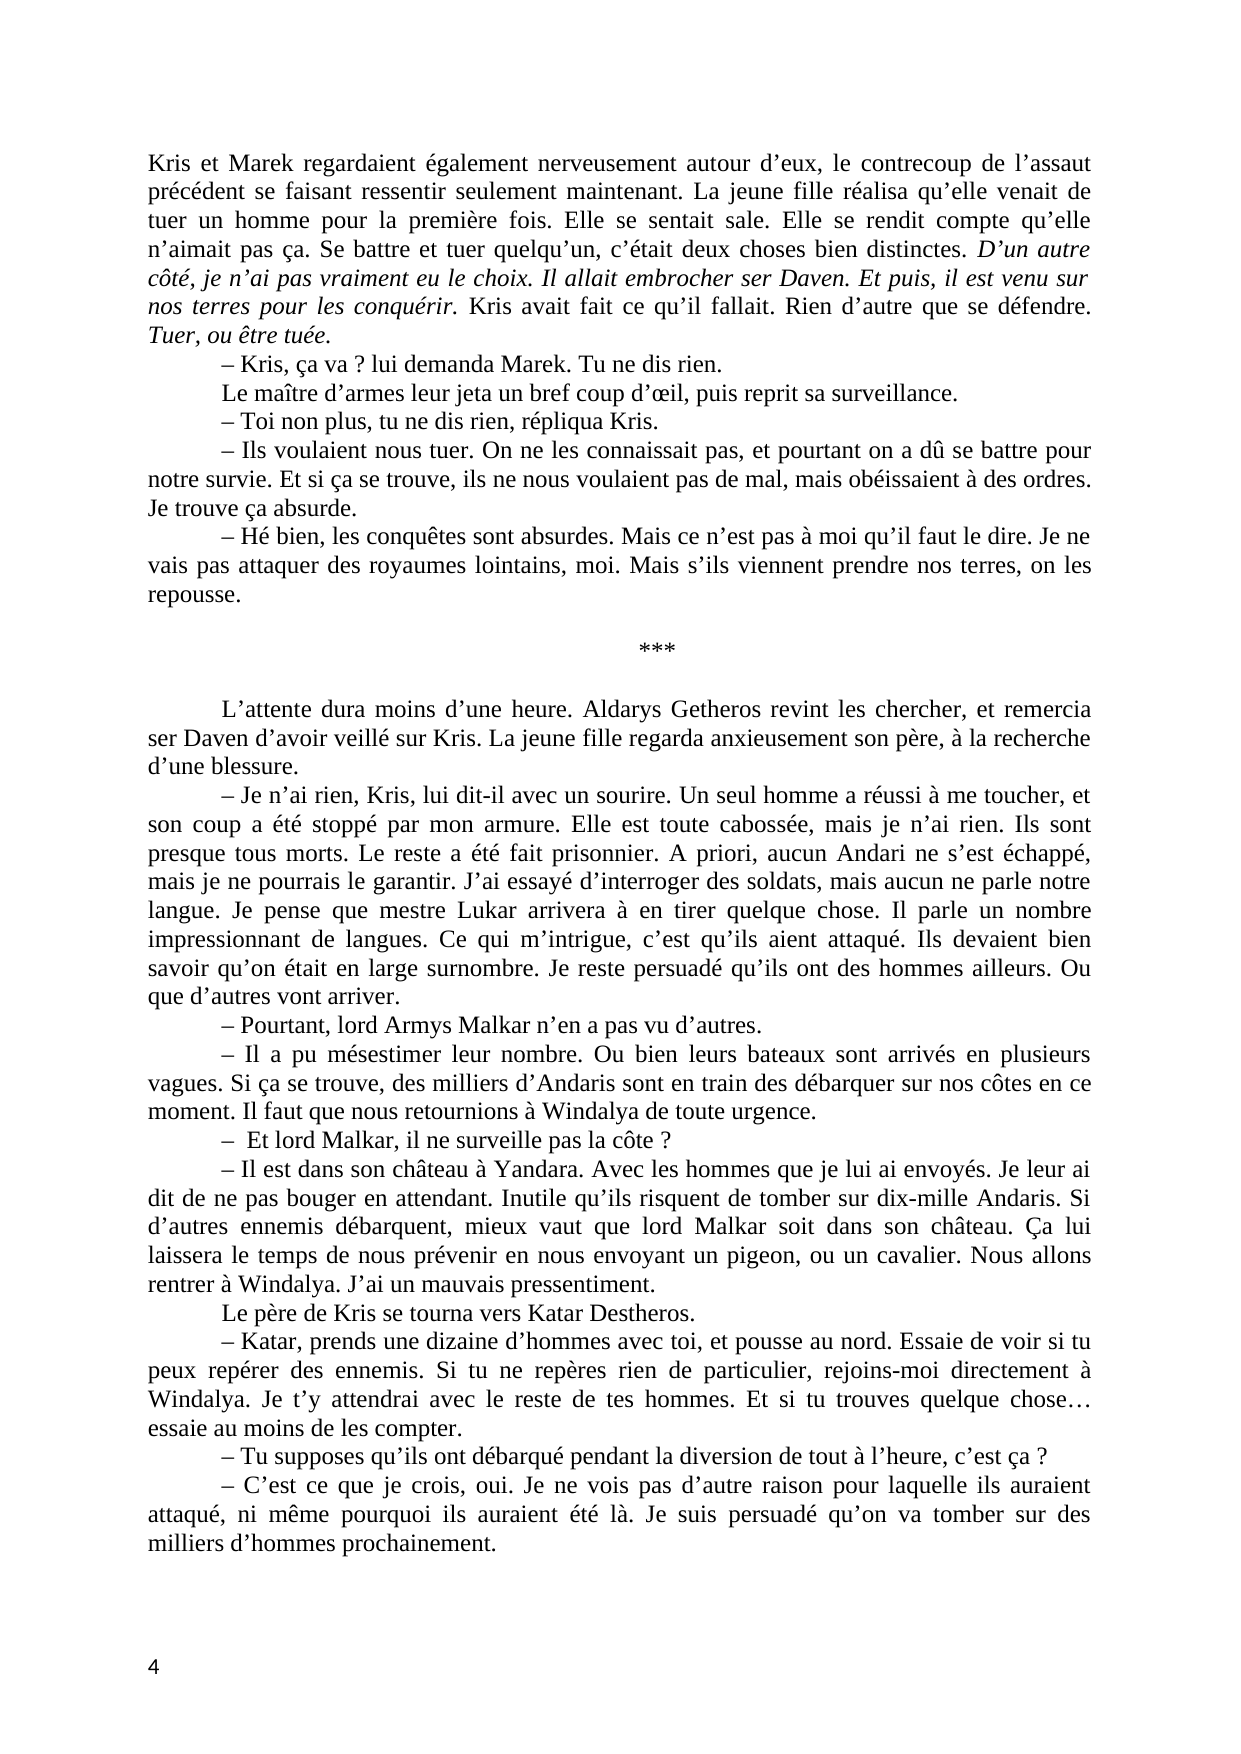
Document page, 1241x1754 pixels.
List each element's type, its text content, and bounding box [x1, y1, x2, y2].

text Kris et Marek regardaient également nerveusement autour d’eux, le contrecoup de l’assaut précédent se faisant ressentir seulement maintenant. La jeune fille réalisa qu’elle venait de tuer un homme pour la première fois. Elle se sentait sale. Elle se rendit compte qu’elle n’aimait pas ça. Se battre et tuer quelqu’un, c’était deux choses bien distinctes. D’un autre côté, je n’ai pas vraiment eu le choix. Il allait embrocher ser Daven. Et puis, il est venu sur nos terres pour les conquérir. Kris avait fait ce qu’il fallait. Rien d’autre que se défendre. Tuer, ou être tuée. [148, 148, 1093, 349]
text – Pourtant, lord Armys Malkar n’en a pas vu d’autres. [148, 1010, 1093, 1039]
text – Katar, prends une dizaine d’hommes avec toi, et pousse au nord. Essaie de voir si tu peux repérer des ennemis. Si tu ne repères rien de particulier, rejoins-moi directement à Windalya. Je t’y attendrai avec le reste de tes hommes. Et si tu trouves quelque chose… essaie au moins de les compter. [148, 1326, 1093, 1441]
text – C’est ce que je crois, oui. Je ne vois pas d’autre raison pour laquelle ils auraient attaqué, ni même pourquoi ils auraient été là. Je suis persuadé qu’on va tomber sur des milliers d’hommes prochainement. [148, 1470, 1093, 1556]
text – Il est dans son château à Yandara. Avec les hommes que je lui ai envoyés. Je leur ai dit de ne pas bouger en attendant. Inutile qu’ils risquent de tomber sur dix-mille Andaris. Si d’autres ennemis débarquent, mieux vaut que lord Malkar soit dans son château. Ça lui laissera le temps de nous prévenir en nous envoyant un pigeon, ou un cavalier. Nous allons rentrer à Windalya. J’ai un mauvais pressentiment. [148, 1154, 1093, 1298]
text – Et lord Malkar, il ne surveille pas la côte ? [148, 1125, 1093, 1154]
text – Il a pu mésestimer leur nombre. Ou bien leurs bateaux sont arrivés en plusieurs vagues. Si ça se trouve, des milliers d’Andaris sont en train des débarquer sur nos côtes en ce moment. Il faut que nous retournions à Windalya de toute urgence. [148, 1039, 1093, 1125]
text – Hé bien, les conquêtes sont absurdes. Mais ce n’est pas à moi qu’il faut le dire. Je ne vais pas attaquer des royaumes lointains, moi. Mais s’ils viennent prendre nos terres, on les repousse. [148, 521, 1093, 608]
text – Je n’ai rien, Kris, lui dit-il avec un sourire. Un seul homme a réussi à me toucher, et son coup a été stoppé par mon armure. Elle est toute cabossée, mais je n’ai rien. Ils sont presque tous morts. Le reste a été fait prisonnier. A priori, aucun Andari ne s’est échappé, mais je ne pourrais le garantir. J’ai essayé d’interroger des soldats, mais aucun ne parle notre langue. Je pense que mestre Lukar arrivera à en tirer quelque chose. Il parle un nombre impressionnant de langues. Ce qui m’intrigue, c’est qu’ils aient attaqué. Ils devaient bien savoir qu’on était en large surnombre. Je reste persuadé qu’ils ont des hommes ailleurs. Ou que d’autres vont arriver. [148, 780, 1093, 1010]
text – Ils voulaient nous tuer. On ne les connaissait pas, et pourtant on a dû se battre pour notre survie. Et si ça se trouve, ils ne nous voulaient pas de mal, mais obéissaient à des ordres. Je trouve ça absurde. [148, 435, 1093, 521]
text Le père de Kris se tourna vers Katar Destheros. [148, 1298, 1093, 1326]
text – Tu supposes qu’ils ont débarqué pendant la diversion de tout à l’heure, c’est ça ? [148, 1441, 1093, 1470]
text – Kris, ça va ? lui demanda Marek. Tu ne dis rien. [148, 349, 1093, 378]
text L’attente dura moins d’une heure. Aldarys Getheros revint les chercher, et remercia ser Daven d’avoir veillé sur Kris. La jeune fille regarda anxieusement son père, à la recherche d’une blessure. [148, 694, 1093, 780]
text Le maître d’armes leur jeta un bref coup d’œil, puis reprit sa surveillance. [148, 378, 1093, 406]
text *** [148, 636, 1093, 665]
text – Toi non plus, tu ne dis rien, répliqua Kris. [148, 406, 1093, 435]
